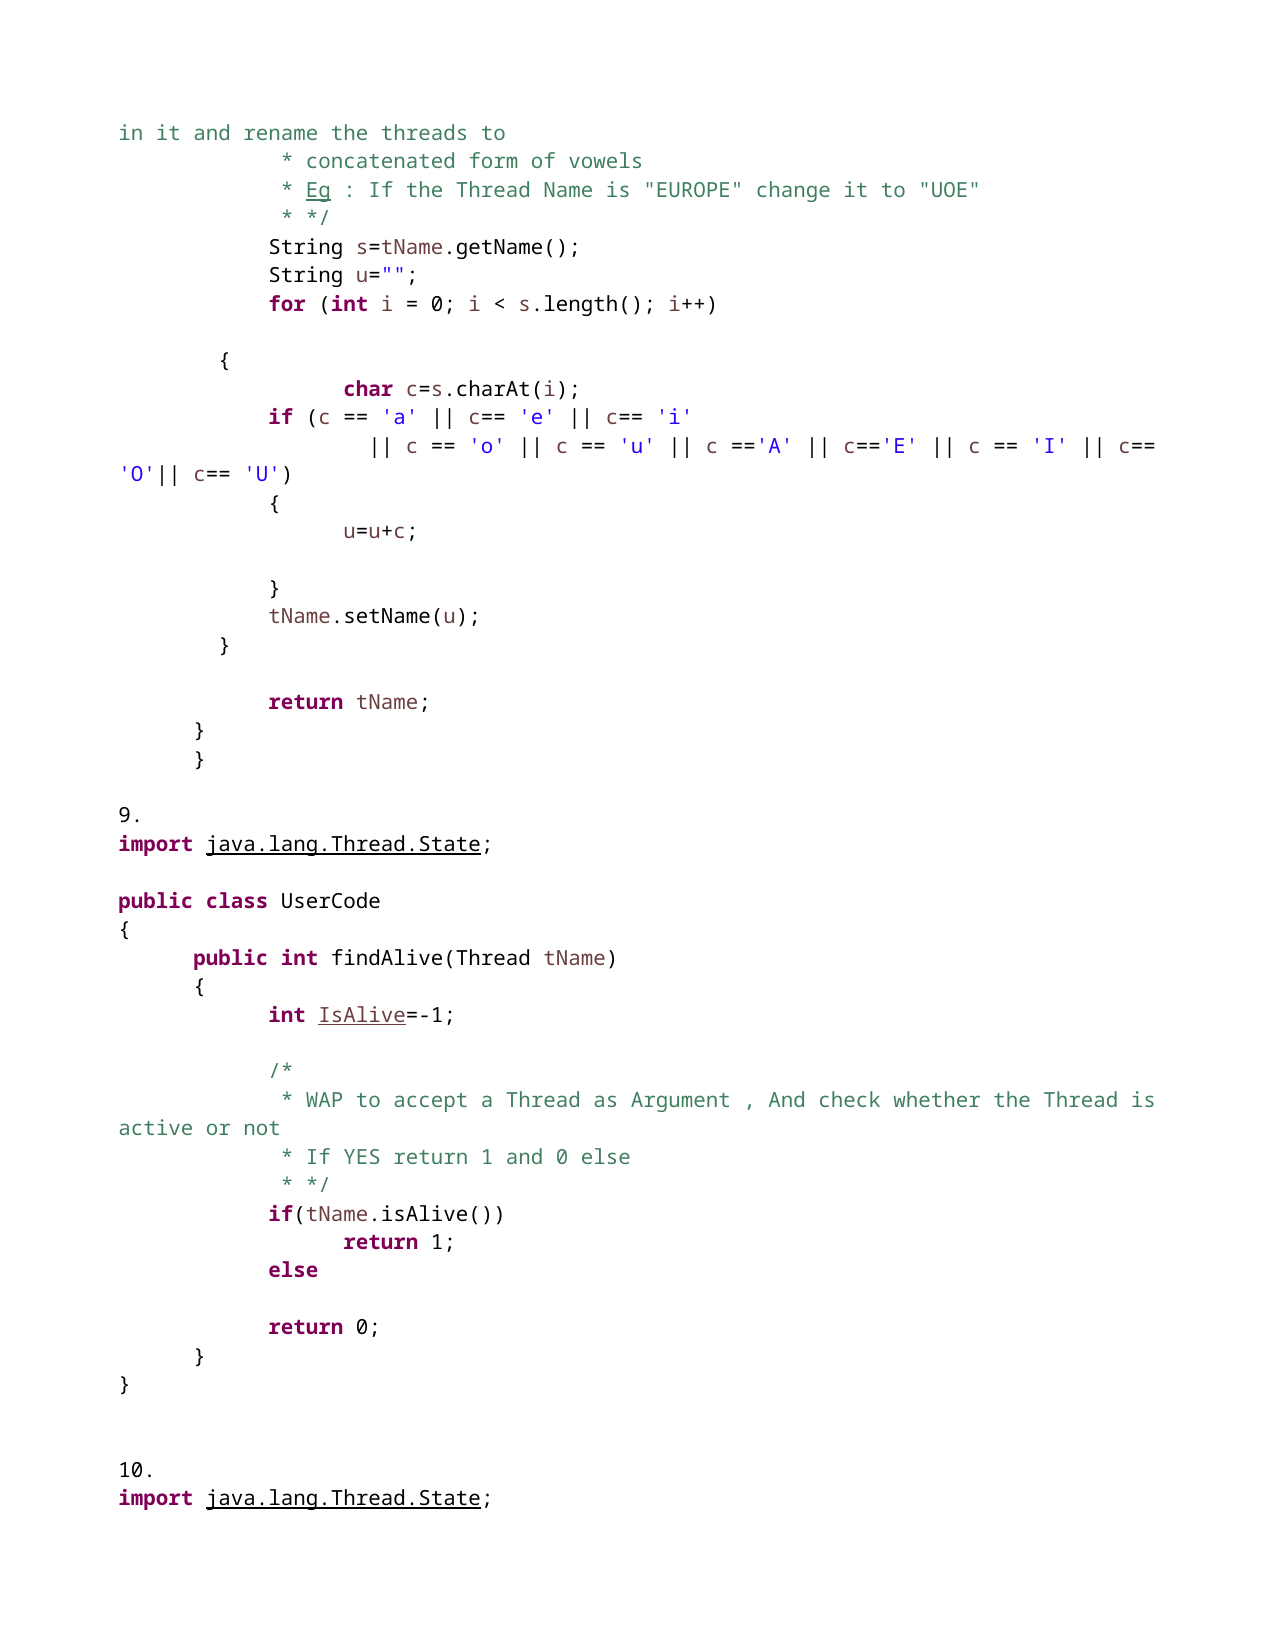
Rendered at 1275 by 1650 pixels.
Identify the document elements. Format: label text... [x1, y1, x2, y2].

text } [118, 715, 1157, 744]
text tName.setName(u); [118, 602, 1157, 630]
text if(tName.isAlive()) [118, 1199, 1157, 1227]
text for (int i = 0; i < s.length(); i++) [118, 289, 1157, 317]
text import java.lang.Thread.State; [118, 829, 1157, 857]
text char c=s.charAt(i); [118, 374, 1157, 402]
text 10. [118, 1455, 1157, 1483]
text * concatenated form of vowels [118, 147, 1157, 175]
text * If YES return 1 and 0 else [118, 1142, 1157, 1170]
text String s=tName.getName(); [118, 232, 1157, 260]
text int IsAlive=-1; [118, 1000, 1157, 1028]
text u=u+c; [118, 516, 1157, 545]
text public class UserCode [118, 886, 1157, 914]
text * Eg : If the Thread Name is "EUROPE" change it to "UOE" [118, 175, 1157, 203]
text * WAP to accept a Thread as Argument , And check whether the Thread is active or not [118, 1085, 1157, 1142]
text { [118, 346, 1157, 374]
text } [118, 573, 1157, 602]
text in it and rename the threads to [118, 118, 1157, 147]
text else [118, 1256, 1157, 1284]
text { [118, 971, 1157, 1000]
text import java.lang.Thread.State; [118, 1483, 1157, 1512]
text } [118, 1341, 1157, 1369]
text return tName; [118, 687, 1157, 715]
text if (c == 'a' || c== 'e' || c== 'i' [118, 402, 1157, 431]
text || c == 'o' || c == 'u' || c =='A' || c=='E' || c == 'I' || c== 'O'|| c== 'U') [118, 431, 1157, 488]
text } [118, 744, 1157, 772]
text 9. [118, 801, 1157, 829]
text { [118, 914, 1157, 943]
text * */ [118, 203, 1157, 232]
text return 0; [118, 1312, 1157, 1341]
text String u=""; [118, 260, 1157, 289]
text return 1; [118, 1227, 1157, 1256]
text * */ [118, 1170, 1157, 1199]
text /* [118, 1057, 1157, 1085]
text } [118, 1369, 1157, 1398]
text } [118, 630, 1157, 658]
text { [118, 488, 1157, 516]
text public int findAlive(Thread tName) [118, 943, 1157, 971]
